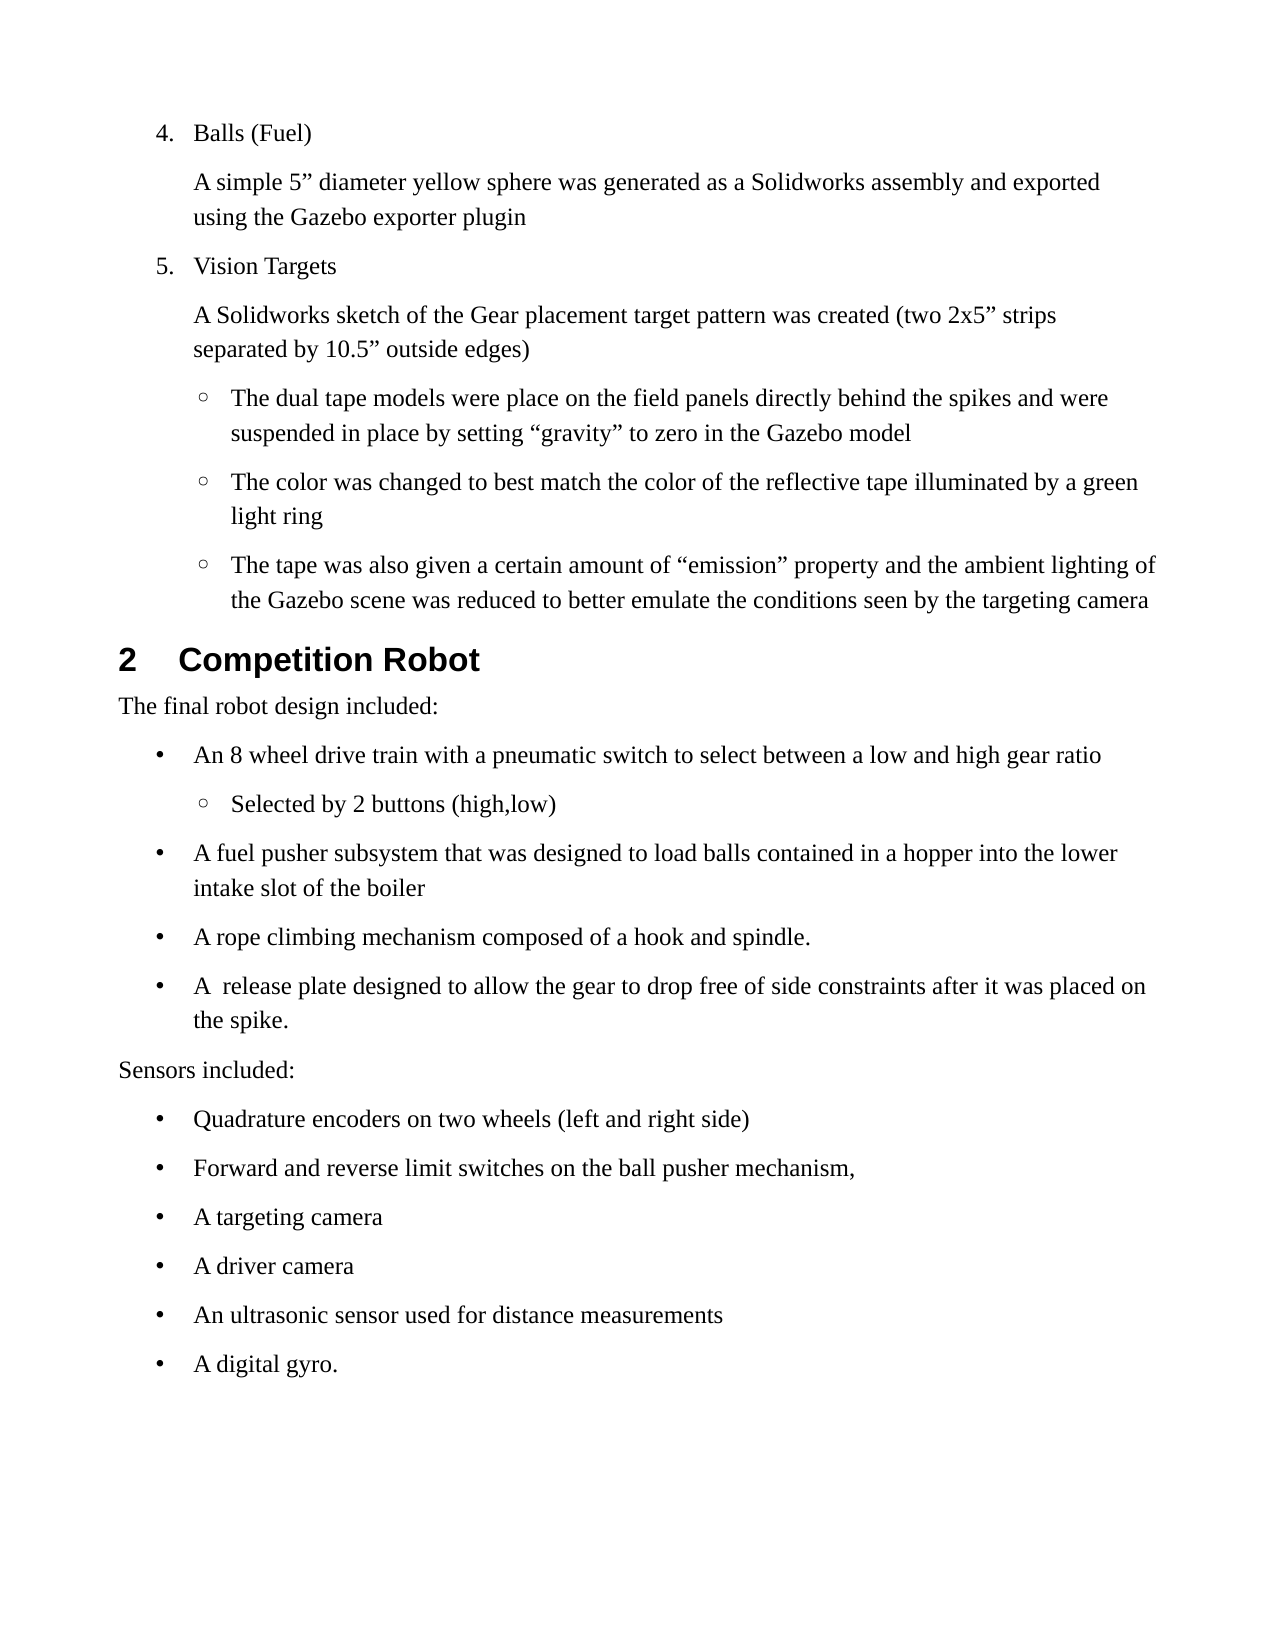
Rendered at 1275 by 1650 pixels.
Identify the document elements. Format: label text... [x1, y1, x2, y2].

list A Solidworks sketch of the Gear placement target pattern was created (two 2x5” strips separated by 10.5” outside edges) [156, 300, 1157, 363]
list A rope climbing mechanism composed of a hook and spindle. [156, 922, 1157, 951]
list A digital gyro. [156, 1349, 1157, 1378]
list Balls (Fuel) [156, 118, 1157, 147]
list An 8 wheel drive train with a pneumatic switch to select between a low and high gear ratio [156, 740, 1157, 769]
list Forward and reverse limit switches on the ball pusher mechanism, [156, 1153, 1157, 1182]
list Selected by 2 buttons (high,low) [193, 789, 1157, 818]
list A fuel pusher subsystem that was designed to load balls contained in a hopper into the lower intake slot of the boiler [156, 838, 1157, 902]
text Sensors included: [118, 1055, 1157, 1083]
list A release plate designed to allow the gear to drop free of side constraints after it was placed on the spike. [156, 971, 1157, 1034]
list The tape was also given a certain amount of “emission” property and the ambient lighting of the Gazebo scene was reduced to better emulate the conditions seen by the targeting camera [193, 550, 1157, 614]
text The final robot design included: [118, 691, 1157, 720]
list A targeting camera [156, 1202, 1157, 1231]
list The color was changed to best match the color of the reflective tape illuminated by a green light ring [193, 467, 1157, 530]
list The dual tape models were place on the field panels directly behind the spikes and were suspended in place by setting “gravity” to zero in the Gazebo model [193, 383, 1157, 447]
list Vision Targets [156, 251, 1157, 279]
list An ultrasonic sensor used for distance measurements [156, 1300, 1157, 1329]
list A simple 5” diameter yellow sphere was generated as a Solidworks assembly and exported using the Gazebo exporter plugin [156, 167, 1157, 230]
list A driver camera [156, 1251, 1157, 1280]
subtitle Competition Robot [118, 640, 1157, 679]
list Quadrature encoders on two wheels (left and right side) [156, 1104, 1157, 1132]
